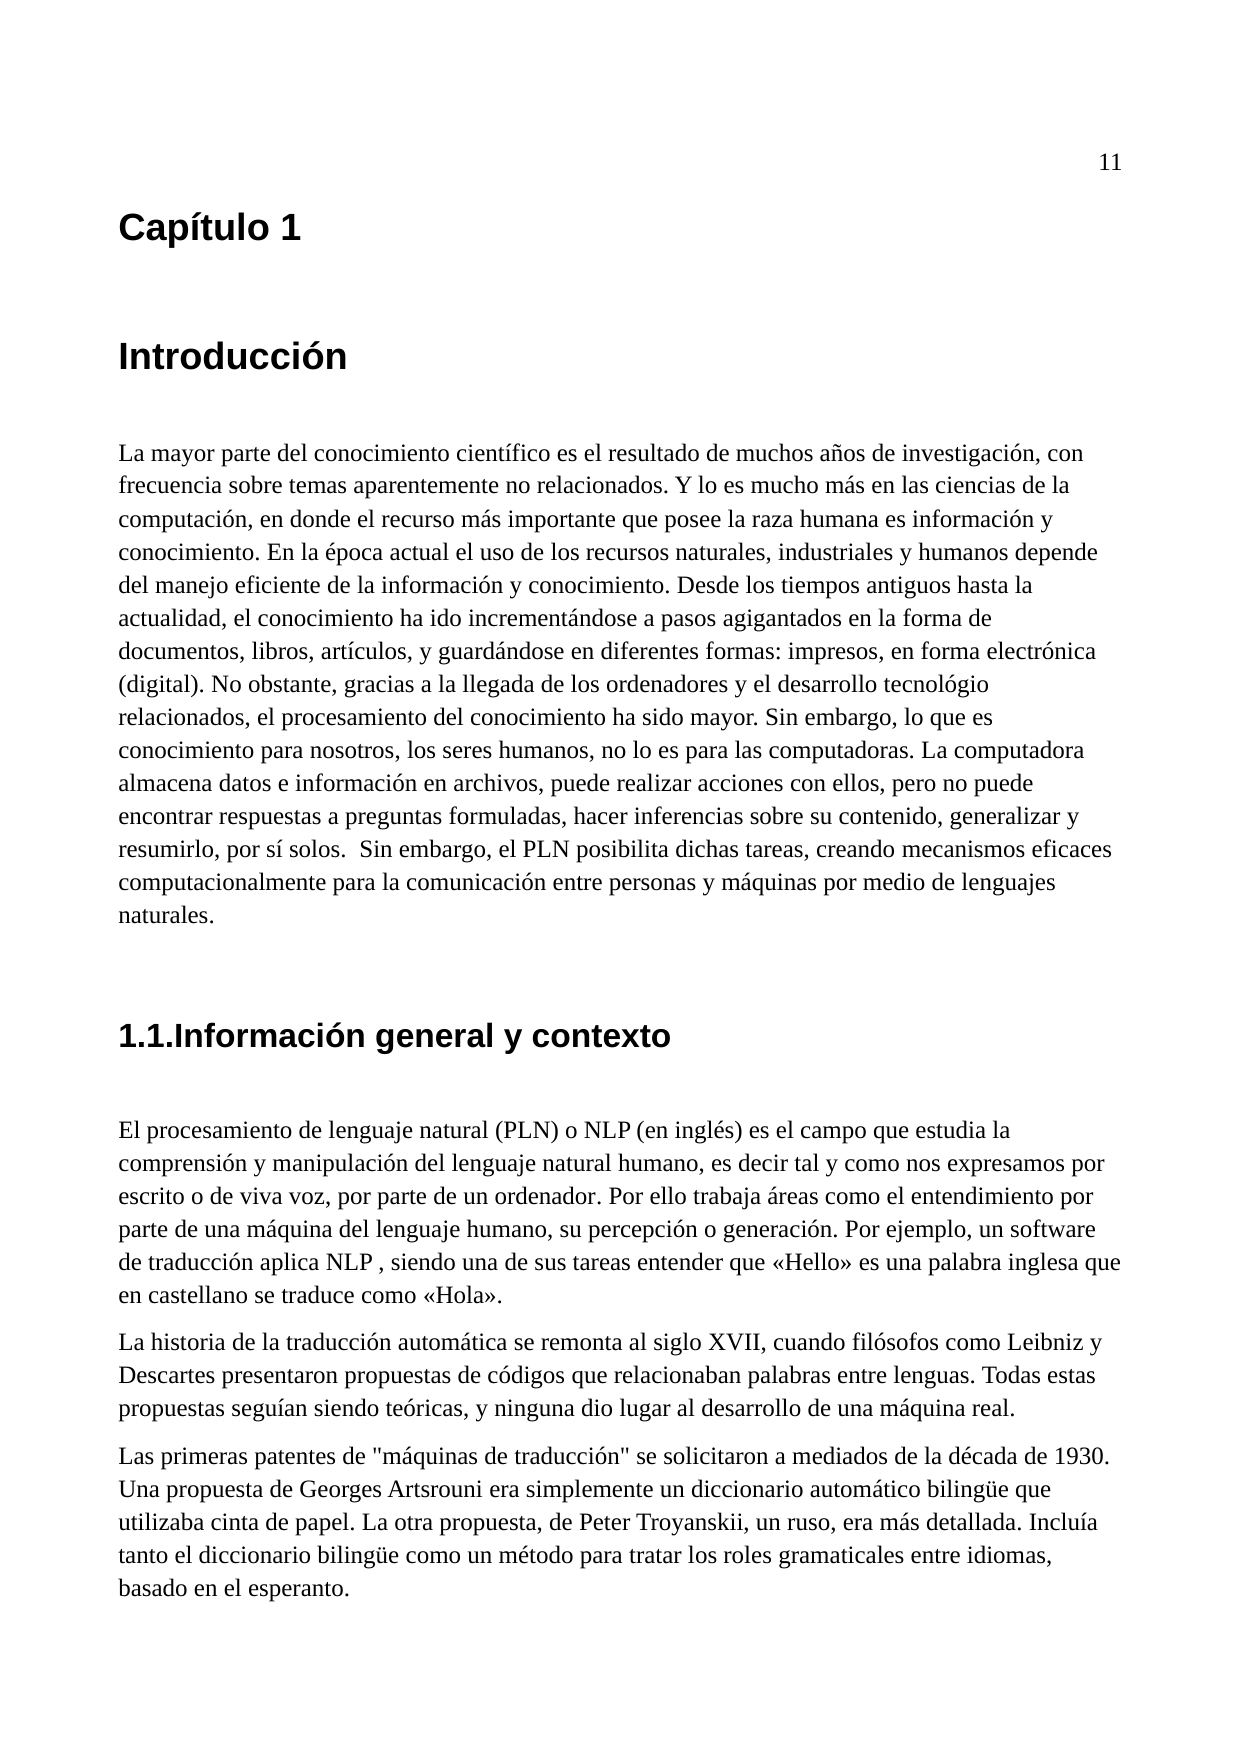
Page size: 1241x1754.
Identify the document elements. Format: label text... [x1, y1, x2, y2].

text La mayor parte del conocimiento científico es el resultado de muchos años de investigación, con frecuencia sobre temas aparentemente no relacionados. Y lo es mucho más en las ciencias de la computación, en donde el recurso más importante que posee la raza humana es información y conocimiento. En la época actual el uso de los recursos naturales, industriales y humanos depende del manejo eficiente de la información y conocimiento. Desde los tiempos antiguos hasta la actualidad, el conocimiento ha ido incrementándose a pasos agigantados en la forma de documentos, libros, artículos, y guardándose en diferentes formas: impresos, en forma electrónica (digital). No obstante, gracias a la llegada de los ordenadores y el desarrollo tecnológio relacionados, el procesamiento del conocimiento ha sido mayor. Sin embargo, lo que es conocimiento para nosotros, los seres humanos, no lo es para las computadoras. La computadora almacena datos e información en archivos, puede realizar acciones con ellos, pero no puede encontrar respuestas a preguntas formuladas, hacer inferencias sobre su contenido, generalizar y resumirlo, por sí solos. Sin embargo, el PLN posibilita dichas tareas, creando mecanismos eficaces computacionalmente para la comunicación entre personas y máquinas por medio de lenguajes naturales. [118, 438, 1122, 929]
text La historia de la traducción automática se remonta al siglo XVII, cuando filósofos como Leibniz y Descartes presentaron propuestas de códigos que relacionaban palabras entre lenguas. Todas estas propuestas seguían siendo teóricas, y ninguna dio lugar al desarrollo de una máquina real. [118, 1327, 1122, 1422]
text Las primeras patentes de "máquinas de traducción" se solicitaron a mediados de la década de 1930. Una propuesta de Georges Artsrouni era simplemente un diccionario automático bilingüe que utilizaba cinta de papel. La otra propuesta, de Peter Troyanskii, un ruso, era más detallada. Incluía tanto el diccionario bilingüe como un método para tratar los roles gramaticales entre idiomas, basado en el esperanto. [118, 1441, 1122, 1602]
subtitle Capítulo 1 [118, 205, 1122, 249]
subtitle 1.1.Información general y contexto [118, 1016, 1122, 1054]
subtitle Introducción [118, 334, 1122, 377]
text El procesamiento de lenguaje natural (PLN) o NLP (en inglés) es el campo que estudia la comprensión y manipulación del lenguaje natural humano, es decir tal y como nos expresamos por escrito o de viva voz, por parte de un ordenador. Por ello trabaja áreas como el entendimiento por parte de una máquina del lenguaje humano, su percepción o generación. Por ejemplo, un software de traducción aplica NLP , siendo una de sus tareas entender que «Hello» es una palabra inglesa que en castellano se traduce como «Hola». [118, 1115, 1122, 1308]
